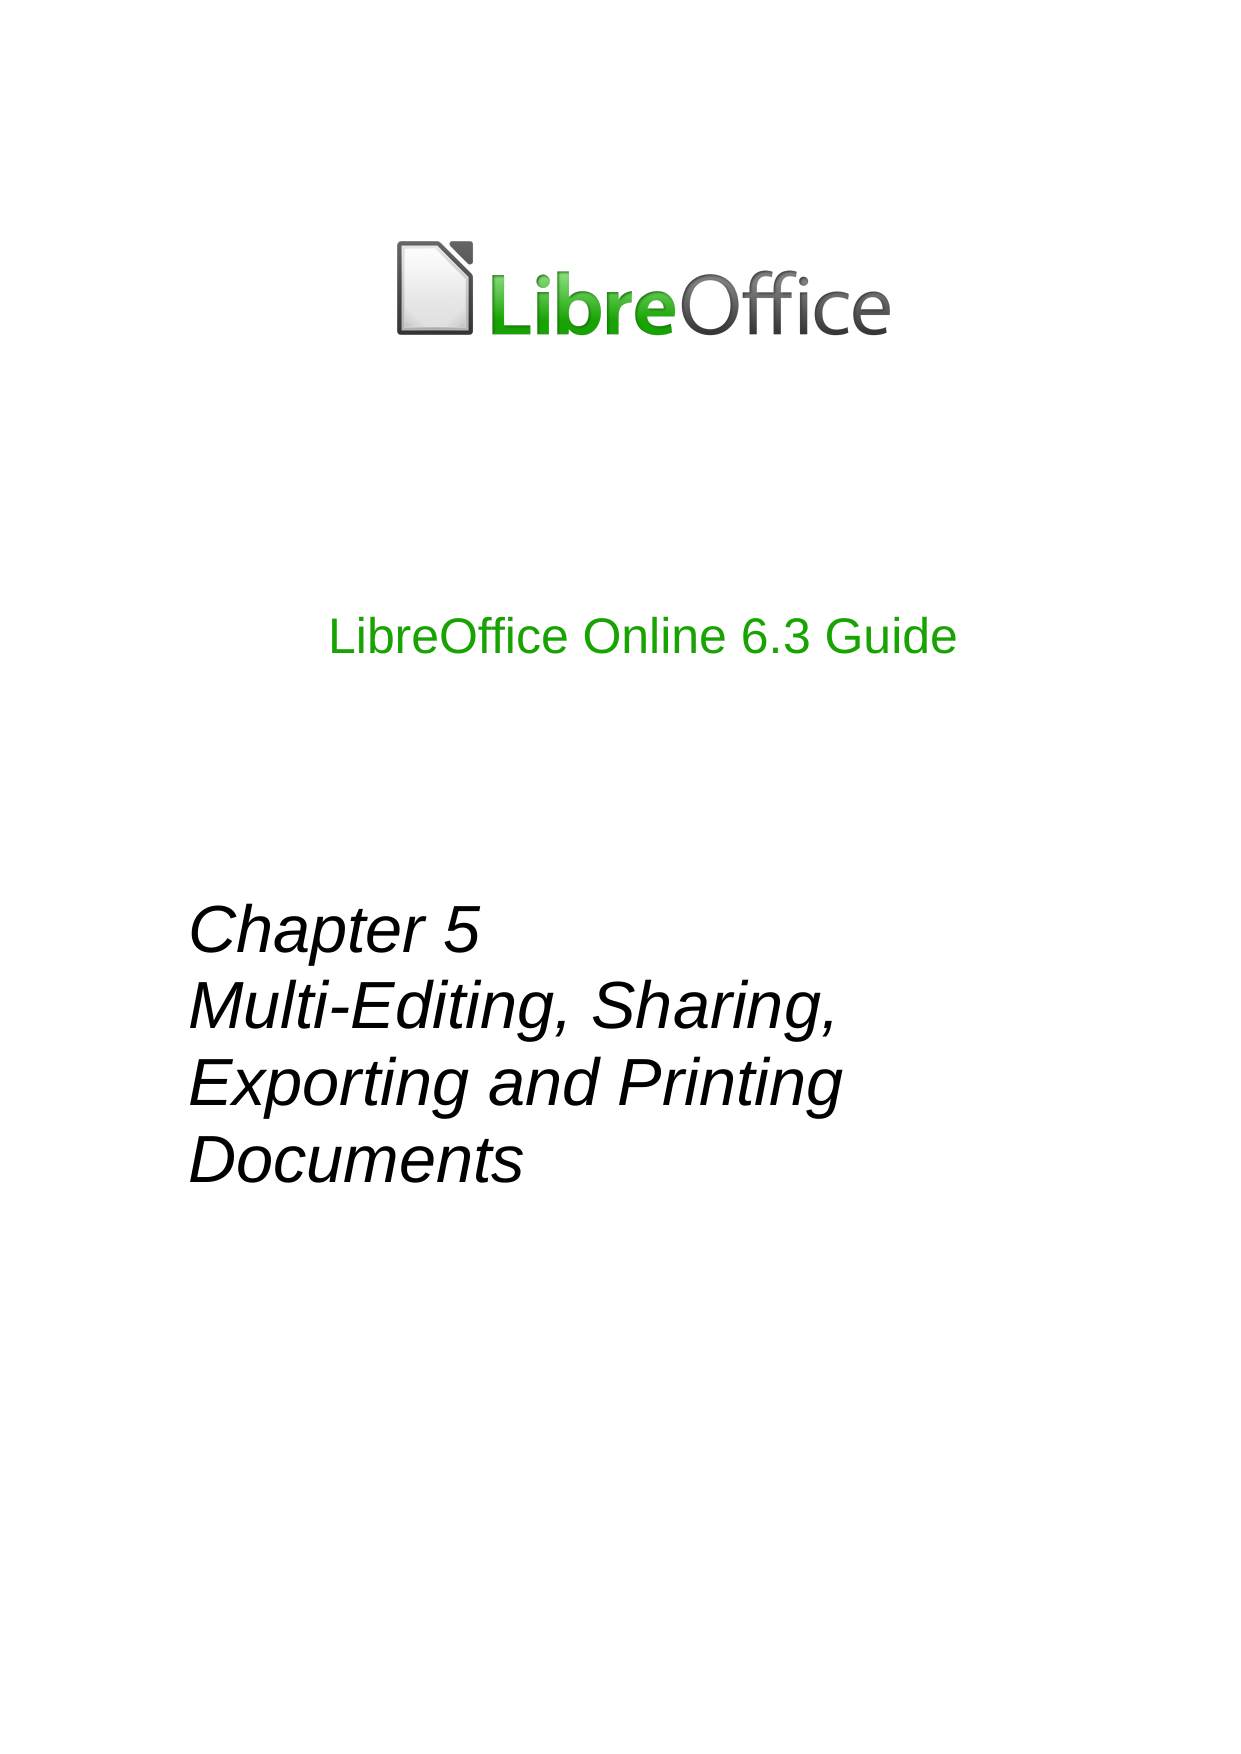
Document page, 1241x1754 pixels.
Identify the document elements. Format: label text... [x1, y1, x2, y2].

title Chapter 5 Multi-Editing, Sharing, Exporting and Printing Documents [188, 889, 1098, 1196]
picture [392, 236, 893, 342]
text LibreOffice Online 6.3 Guide [188, 607, 1098, 664]
